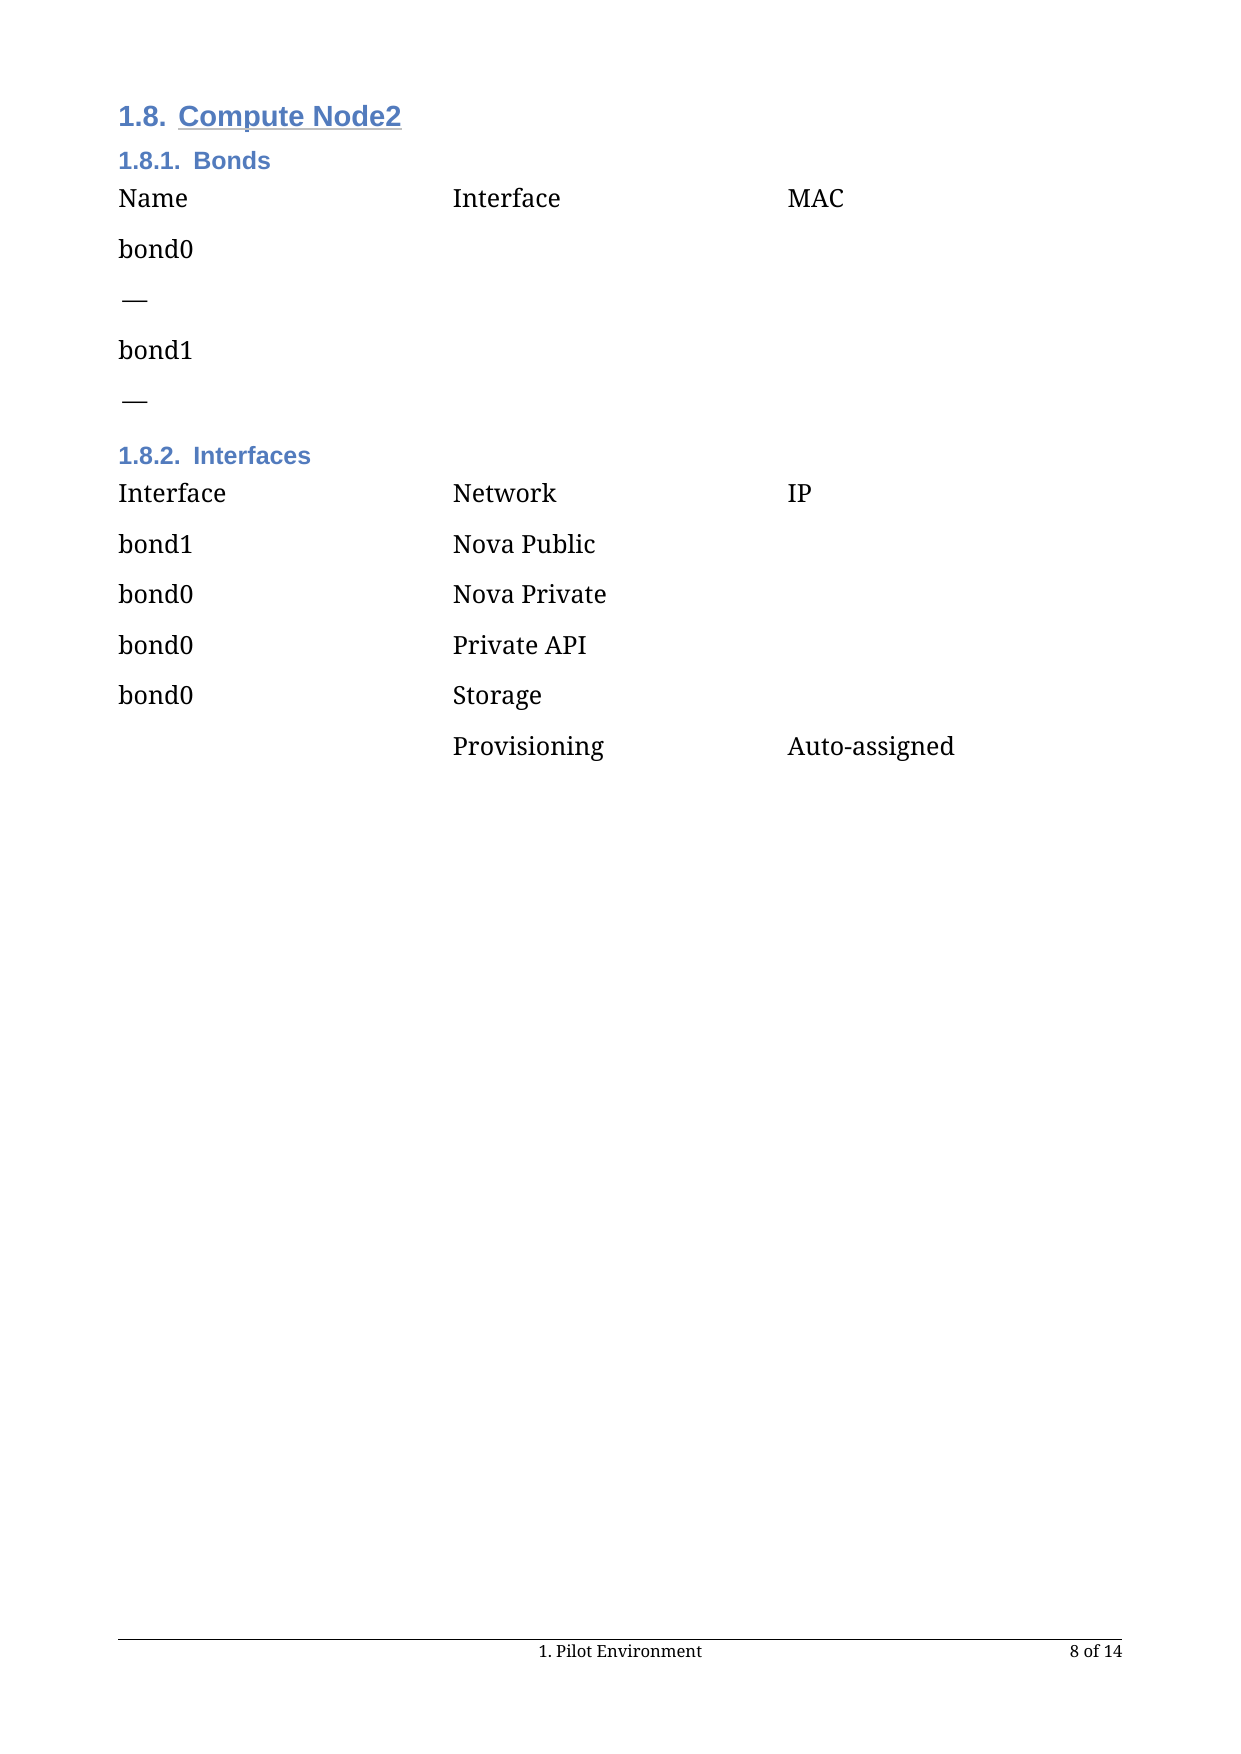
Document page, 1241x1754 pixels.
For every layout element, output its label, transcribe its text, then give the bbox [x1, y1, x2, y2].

table_cell bond0 [118, 675, 453, 725]
table_cell Nova Public [453, 523, 787, 574]
table_cell [788, 229, 1122, 279]
table_cell [788, 330, 1122, 380]
table_cell bond0 [118, 624, 453, 675]
table_cell [453, 380, 787, 431]
table_cell — [118, 279, 453, 329]
table_cell [788, 574, 1122, 624]
table_header Interface [453, 178, 787, 228]
table_header IP [788, 473, 1122, 523]
table_cell [118, 725, 453, 776]
subtitle Interfaces [118, 441, 1122, 470]
table_cell [788, 279, 1122, 329]
subtitle Compute Node2 [118, 99, 1122, 133]
table_cell — [118, 380, 453, 431]
table_cell bond0 [118, 574, 453, 624]
table_header Interface [118, 473, 453, 523]
table_cell Provisioning [453, 725, 787, 776]
table_cell Private API [453, 624, 787, 675]
table_cell Storage [453, 675, 787, 725]
table_header MAC [788, 178, 1122, 228]
table_cell [453, 229, 787, 279]
table_cell bond1 [118, 523, 453, 574]
table_cell [453, 279, 787, 329]
table_cell [788, 624, 1122, 675]
table_cell [453, 330, 787, 380]
table_header Name [118, 178, 453, 228]
table_cell Nova Private [453, 574, 787, 624]
table_cell [788, 523, 1122, 574]
table_cell Auto-assigned [788, 725, 1122, 776]
table_cell [788, 675, 1122, 725]
table_cell [788, 380, 1122, 431]
table_cell bond1 [118, 330, 453, 380]
table_cell bond0 [118, 229, 453, 279]
table_header Network [453, 473, 787, 523]
subtitle Bonds [118, 146, 1122, 175]
